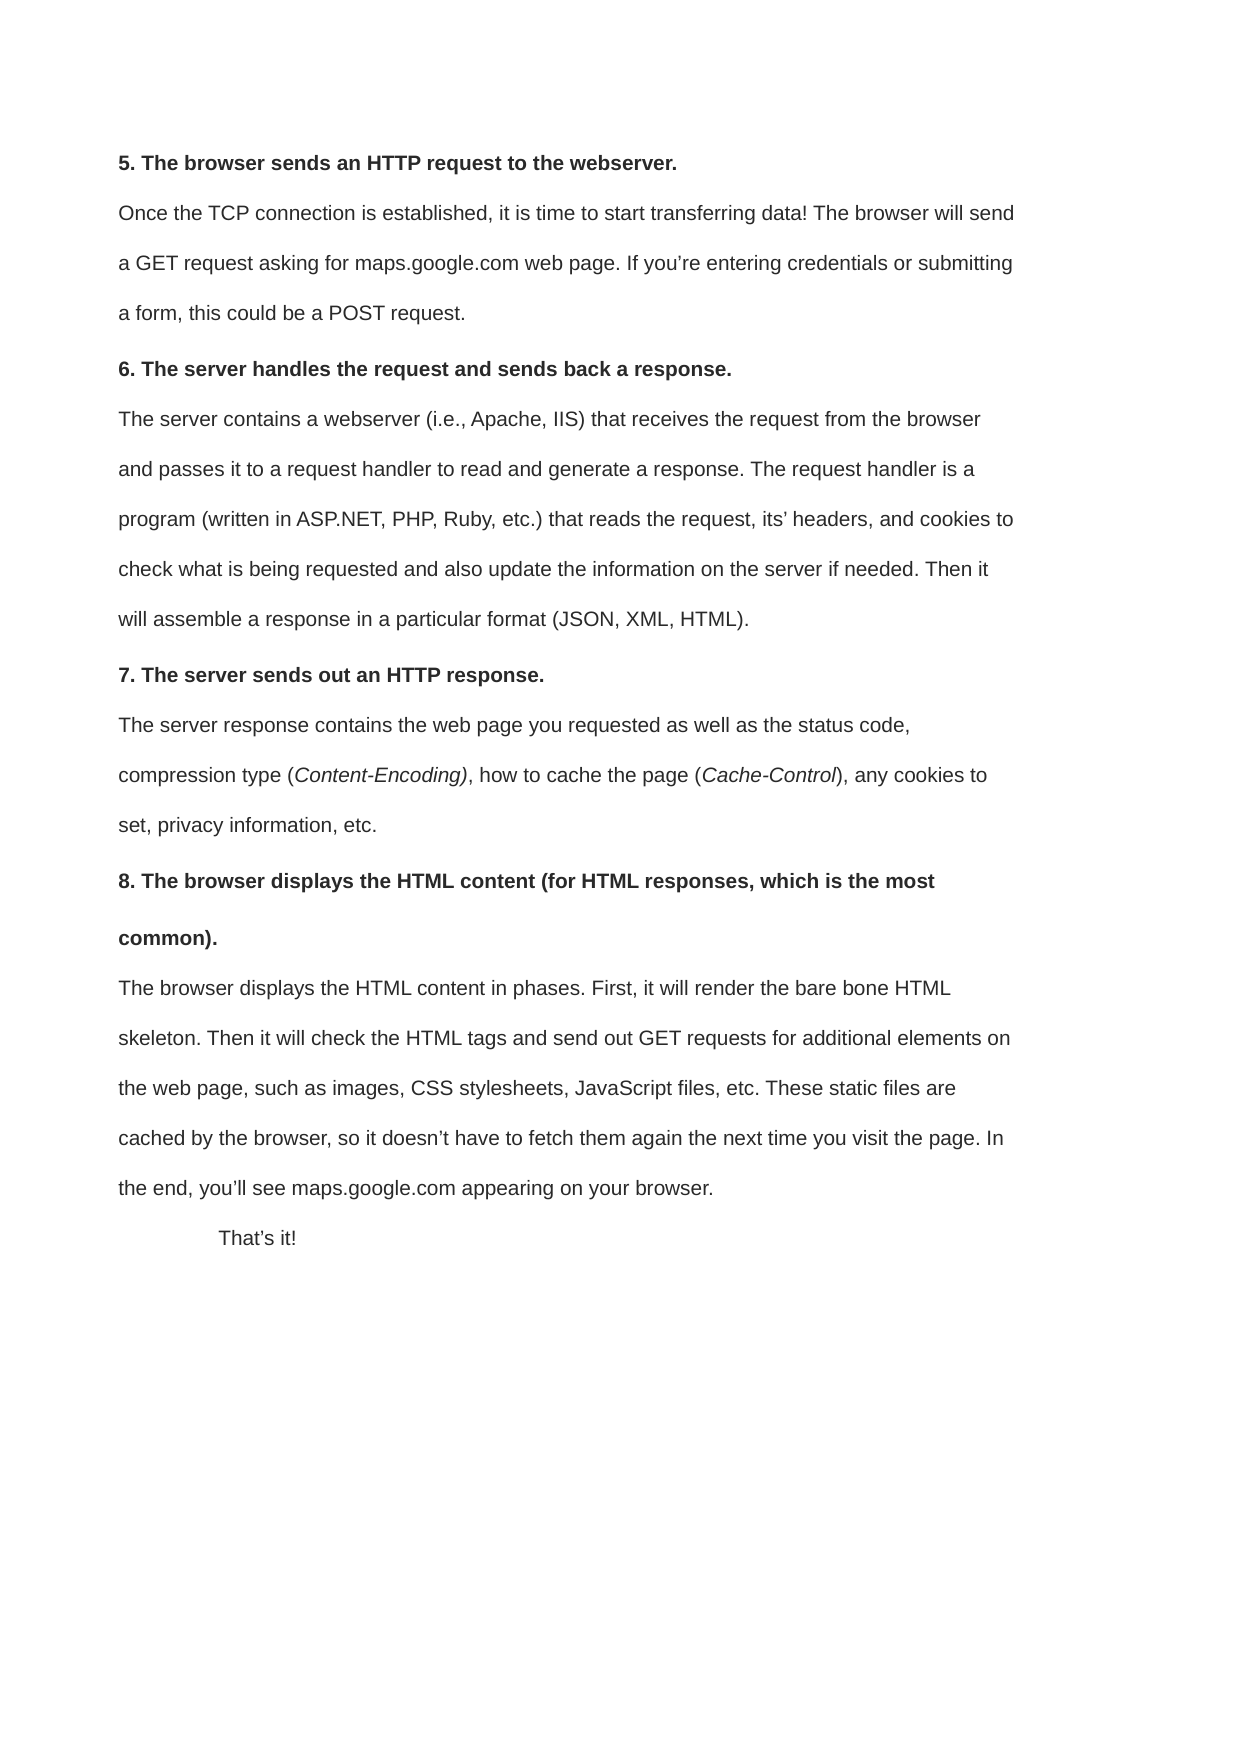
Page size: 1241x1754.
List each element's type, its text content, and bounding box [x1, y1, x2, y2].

text Once the TCP connection is established, it is time to start transferring data! The browser will send a GET request asking for maps.google.com web page. If you’re entering credentials or submitting a form, this could be a POST request. [118, 174, 1022, 324]
subtitle 7. The server sends out an HTTP response. [118, 631, 1022, 687]
text The server contains a webserver (i.e., Apache, IIS) that receives the request from the browser and passes it to a request handler to read and generate a response. The request handler is a program (written in ASP.NET, PHP, Ruby, etc.) that reads the request, its’ headers, and cookies to check what is being requested and also update the information on the server if needed. Then it will assemble a response in a particular format (JSON, XML, HTML). [118, 381, 1022, 631]
subtitle 8. The browser displays the HTML content (for HTML responses, which is the most common). [118, 837, 1022, 949]
subtitle 5. The browser sends an HTTP request to the webserver. [118, 118, 1022, 174]
text That’s it! [218, 1199, 1022, 1249]
text The server response contains the web page you requested as well as the status code, compression type (Content-Encoding), how to cache the page (Cache-Control), any cookies to set, privacy information, etc. [118, 687, 1022, 837]
text The browser displays the HTML content in phases. First, it will render the bare bone HTML skeleton. Then it will check the HTML tags and send out GET requests for additional elements on the web page, such as images, CSS stylesheets, JavaScript files, etc. These static files are cached by the browser, so it doesn’t have to fetch them again the next time you visit the page. In the end, you’ll see maps.google.com appearing on your browser. [118, 949, 1022, 1199]
subtitle 6. The server handles the request and sends back a response. [118, 324, 1022, 381]
